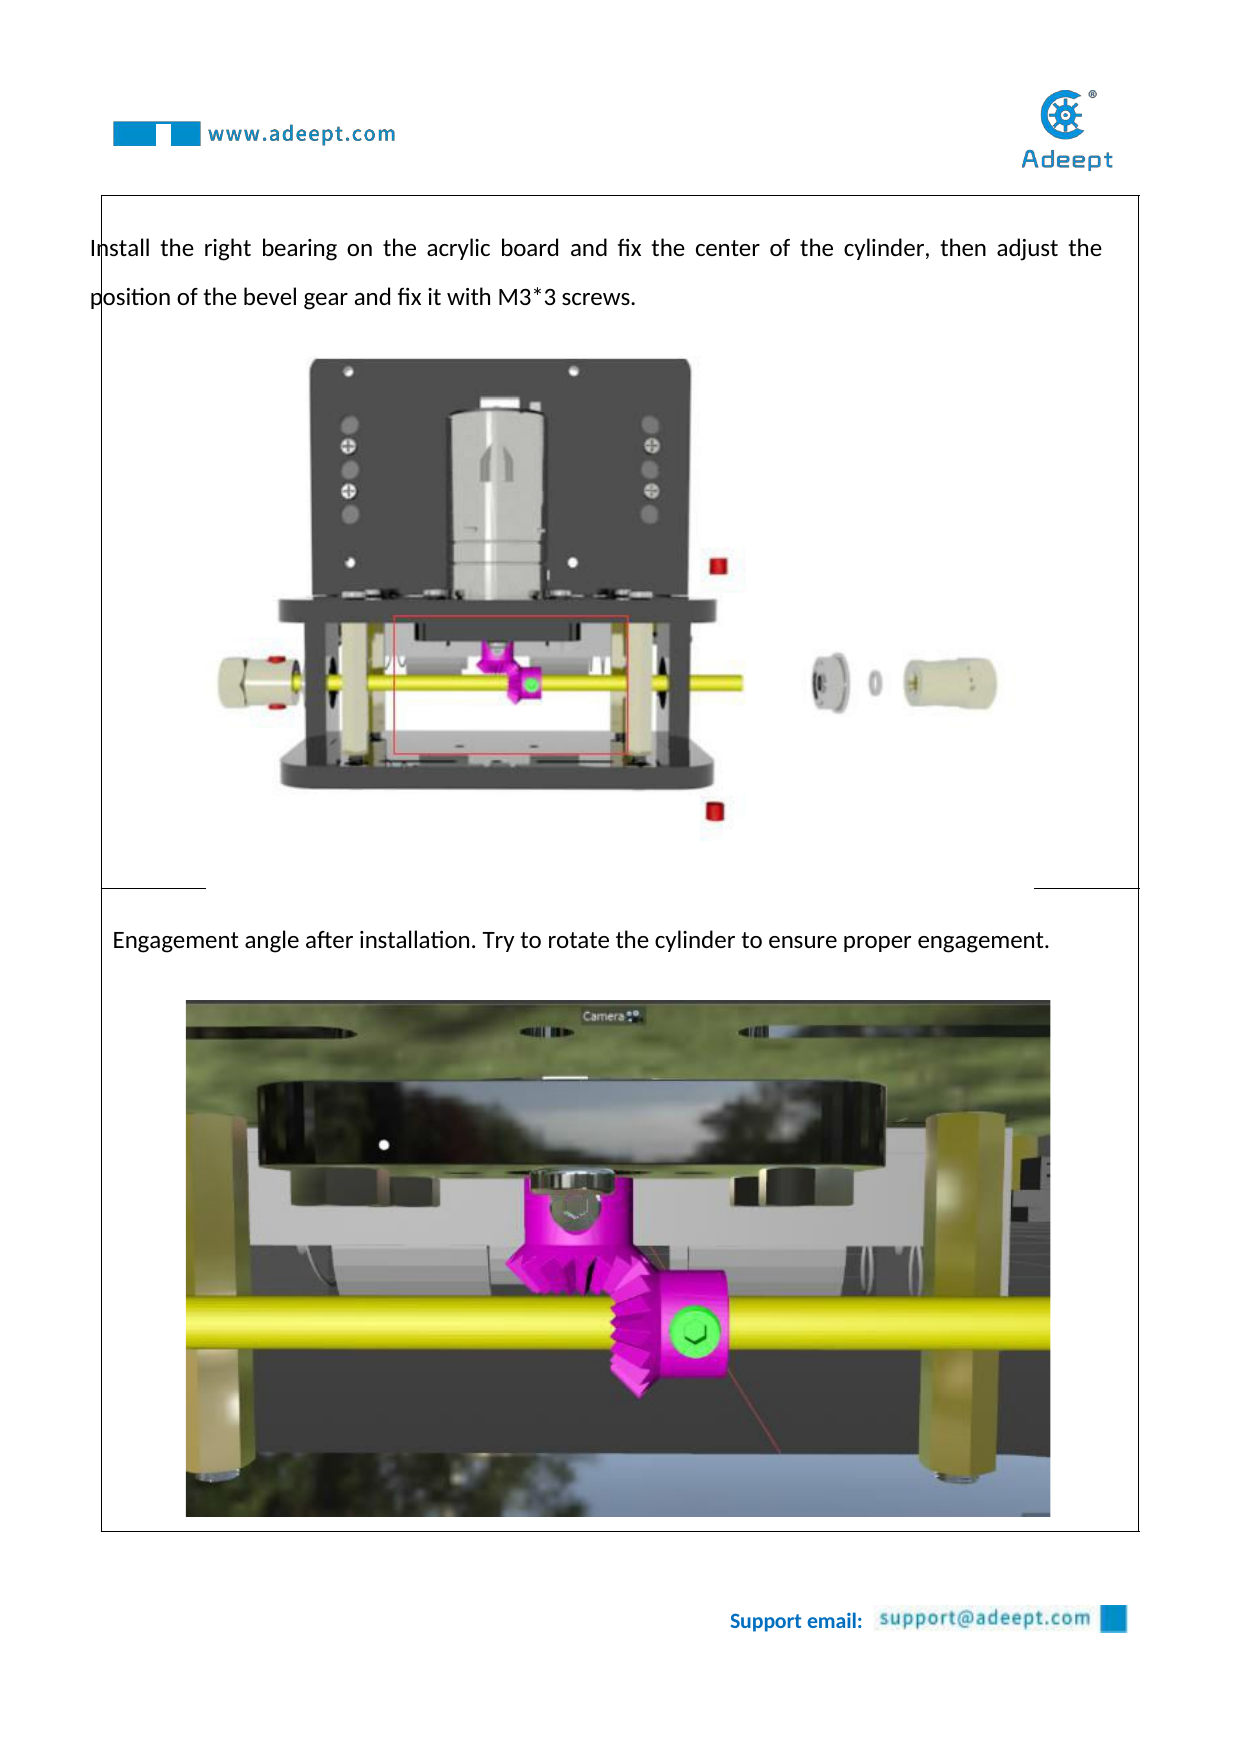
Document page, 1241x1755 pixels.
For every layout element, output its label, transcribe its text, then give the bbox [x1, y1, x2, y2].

text Install the right bearing on the acrylic board and fix the center of the cylinder, then adjust the position of the bevel gear and fix it with M3*3 screws. [102, 232, 1132, 311]
text Engagement angle after installation. Try to rotate the cylinder to ensure proper engagement. [112, 925, 1138, 955]
